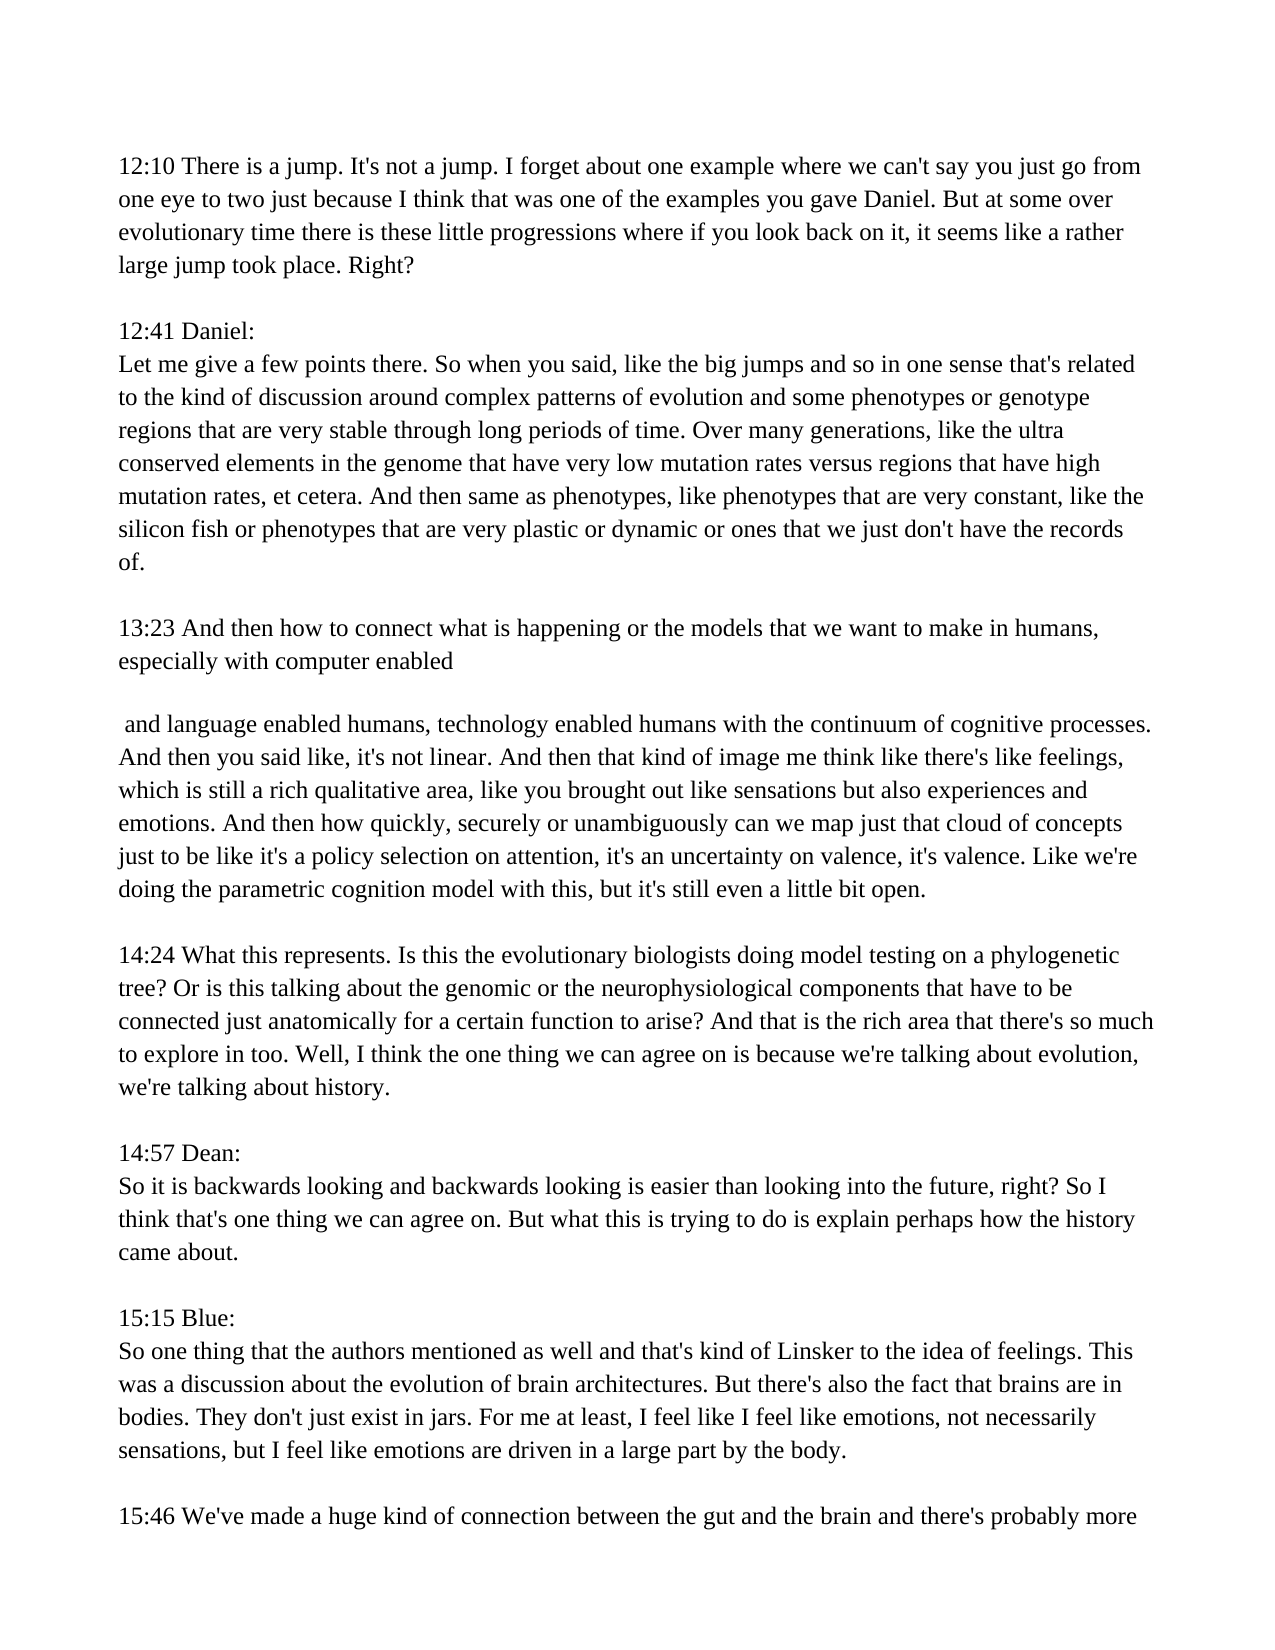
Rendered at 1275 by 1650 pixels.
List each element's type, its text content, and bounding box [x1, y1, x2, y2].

text and language enabled humans, technology enabled humans with the continuum of cognitive processes. And then you said like, it's not linear. And then that kind of image me think like there's like feelings, which is still a rich qualitative area, like you brought out like sensations but also experiences and emotions. And then how quickly, securely or unambiguously can we map just that cloud of concepts just to be like it's a policy selection on attention, it's an uncertainty on valence, it's valence. Like we're doing the parametric cognition model with this, but it's still even a little bit open. 14:24 What this represents. Is this the evolutionary biologists doing model testing on a phylogenetic tree? Or is this talking about the genomic or the neurophysiological components that have to be connected just anatomically for a certain function to arise? And that is the rich area that there's so much to explore in too. Well, I think the one thing we can agree on is because we're talking about evolution, we're talking about history. 14:57 Dean: So it is backwards looking and backwards looking is easier than looking into the future, right? So I think that's one thing we can agree on. But what this is trying to do is explain perhaps how the history came about. 15:15 Blue: So one thing that the authors mentioned as well and that's kind of Linsker to the idea of feelings. This was a discussion about the evolution of brain architectures. But there's also the fact that brains are in bodies. They don't just exist in jars. For me at least, I feel like I feel like emotions, not necessarily sensations, but I feel like emotions are driven in a large part by the body. 15:46 We've made a huge kind of connection between the gut and the brain and there's probably more [118, 709, 1157, 1530]
text 12:10 There is a jump. It's not a jump. I forget about one example where we can't say you just go from one eye to two just because I think that was one of the examples you gave Daniel. But at some over evolutionary time there is these little progressions where if you look back on it, it seems like a rather large jump took place. Right? 12:41 Daniel: Let me give a few points there. So when you said, like the big jumps and so in one sense that's related to the kind of discussion around complex patterns of evolution and some phenotypes or genotype regions that are very stable through long periods of time. Over many generations, like the ultra conserved elements in the genome that have very low mutation rates versus regions that have high mutation rates, et cetera. And then same as phenotypes, like phenotypes that are very constant, like the silicon fish or phenotypes that are very plastic or dynamic or ones that we just don't have the records of. 13:23 And then how to connect what is happening or the models that we want to make in humans, especially with computer enabled [118, 118, 1157, 675]
